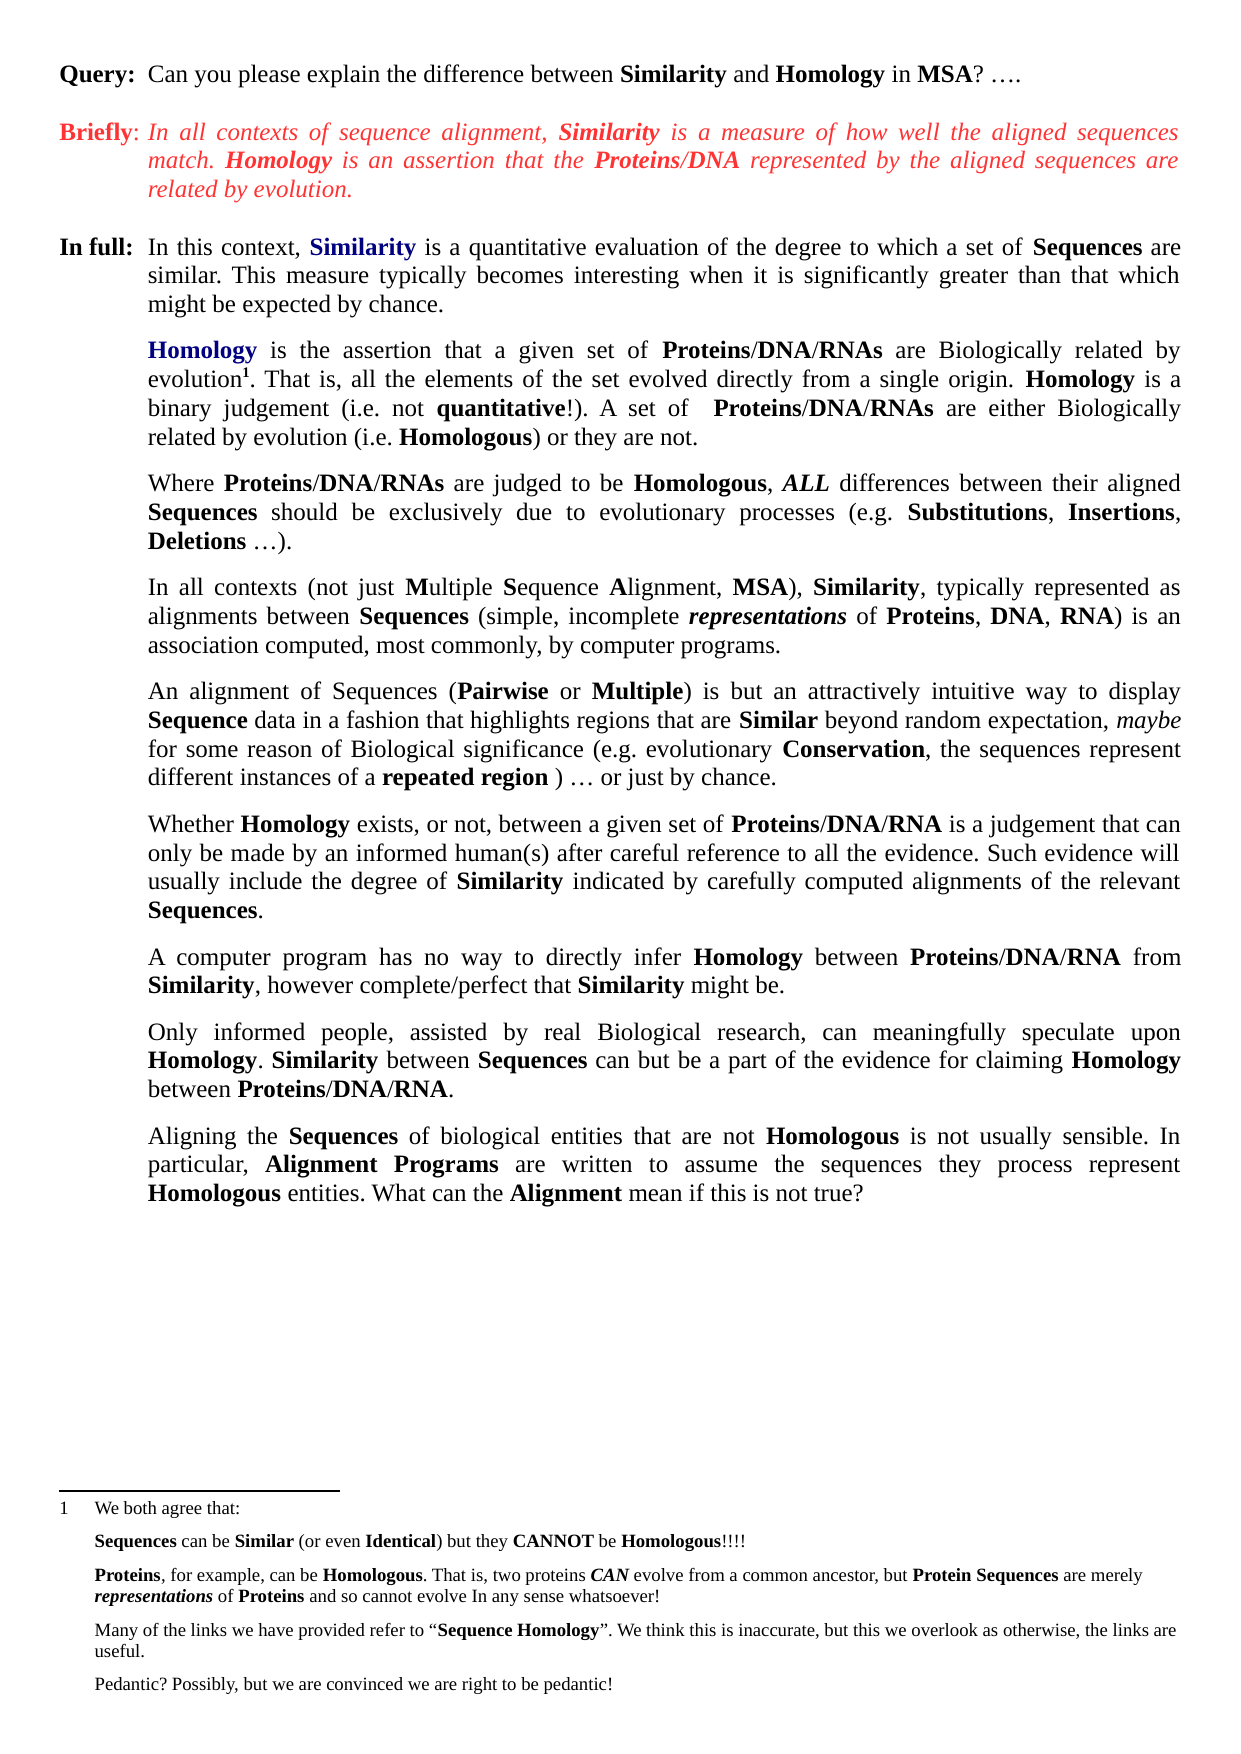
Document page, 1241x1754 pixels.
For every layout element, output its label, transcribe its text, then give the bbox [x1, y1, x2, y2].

text Briefly: In all contexts of sequence alignment, Similarity is a measure of how well the aligned sequences match. Homology is an assertion that the Proteins/DNA represented by the aligned sequences are related by evolution. [59, 117, 1181, 203]
text Only informed people, assisted by real Biological research, can meaningfully speculate upon Homology. Similarity between Sequences can but be a part of the evidence for claiming Homology between Proteins/DNA/RNA. [59, 1017, 1181, 1103]
text Many of the links we have provided refer to “Sequence Homology”. We think this is inaccurate, but this we overlook as otherwise, the links are useful. [59, 1618, 1181, 1662]
text Query: Can you please explain the difference between Similarity and Homology in MSA? …. [59, 59, 1181, 88]
text Proteins, for example, can be Homologous. That is, two proteins CAN evolve from a common ancestor, but Protein Sequences are merely representations of Proteins and so cannot evolve In any sense whatsoever! [59, 1563, 1181, 1607]
text Pedantic? Possibly, but we are convinced we are right to be pedantic! [59, 1673, 1181, 1695]
text Homology is the assertion that a given set of Proteins/DNA/RNAs are Biologically related by evolution. That is, all the elements of the set evolved directly from a single origin. Homology is a binary judgement (i.e. not quantitative!). A set of Proteins/DNA/RNAs are either Biologically related by evolution (i.e. Homologous) or they are not. [59, 336, 1181, 451]
text We both agree that: [59, 1497, 1181, 1518]
text Where Proteins/DNA/RNAs are judged to be Homologous, ALL differences between their aligned Sequences should be exclusively due to evolutionary processes (e.g. Substitutions, Insertions, Deletions …). [59, 468, 1181, 554]
text In all contexts (not just Multiple Sequence Alignment, MSA), Similarity, typically represented as alignments between Sequences (simple, incomplete representations of Proteins, DNA, RNA) is an association computed, most commonly, by computer programs. [59, 572, 1181, 658]
text A computer program has no way to directly infer Homology between Proteins/DNA/RNA from Similarity, however complete/perfect that Similarity might be. [59, 942, 1181, 999]
text An alignment of Sequences (Pairwise or Multiple) is but an attractively intuitive way to display Sequence data in a fashion that highlights regions that are Similar beyond random expectation, maybe for some reason of Biological significance (e.g. evolutionary Conservation, the sequences represent different instances of a repeated region ) … or just by chance. [59, 676, 1181, 791]
text Aligning the Sequences of biological entities that are not Homologous is not usually sensible. In particular, Alignment Programs are written to assume the sequences they process represent Homologous entities. What can the Alignment mean if this is not true? [59, 1121, 1181, 1207]
text In full: In this context, Similarity is a quantitative evaluation of the degree to which a set of Sequences are similar. This measure typically becomes interesting when it is significantly greater than that which might be expected by chance. [59, 232, 1181, 318]
text Sequences can be Similar (or even Identical) but they CANNOT be Homologous!!!! [59, 1530, 1181, 1552]
text Whether Homology exists, or not, between a given set of Proteins/DNA/RNA is a judgement that can only be made by an informed human(s) after careful reference to all the evidence. Such evidence will usually include the degree of Similarity indicated by carefully computed alignments of the relevant Sequences. [59, 809, 1181, 924]
